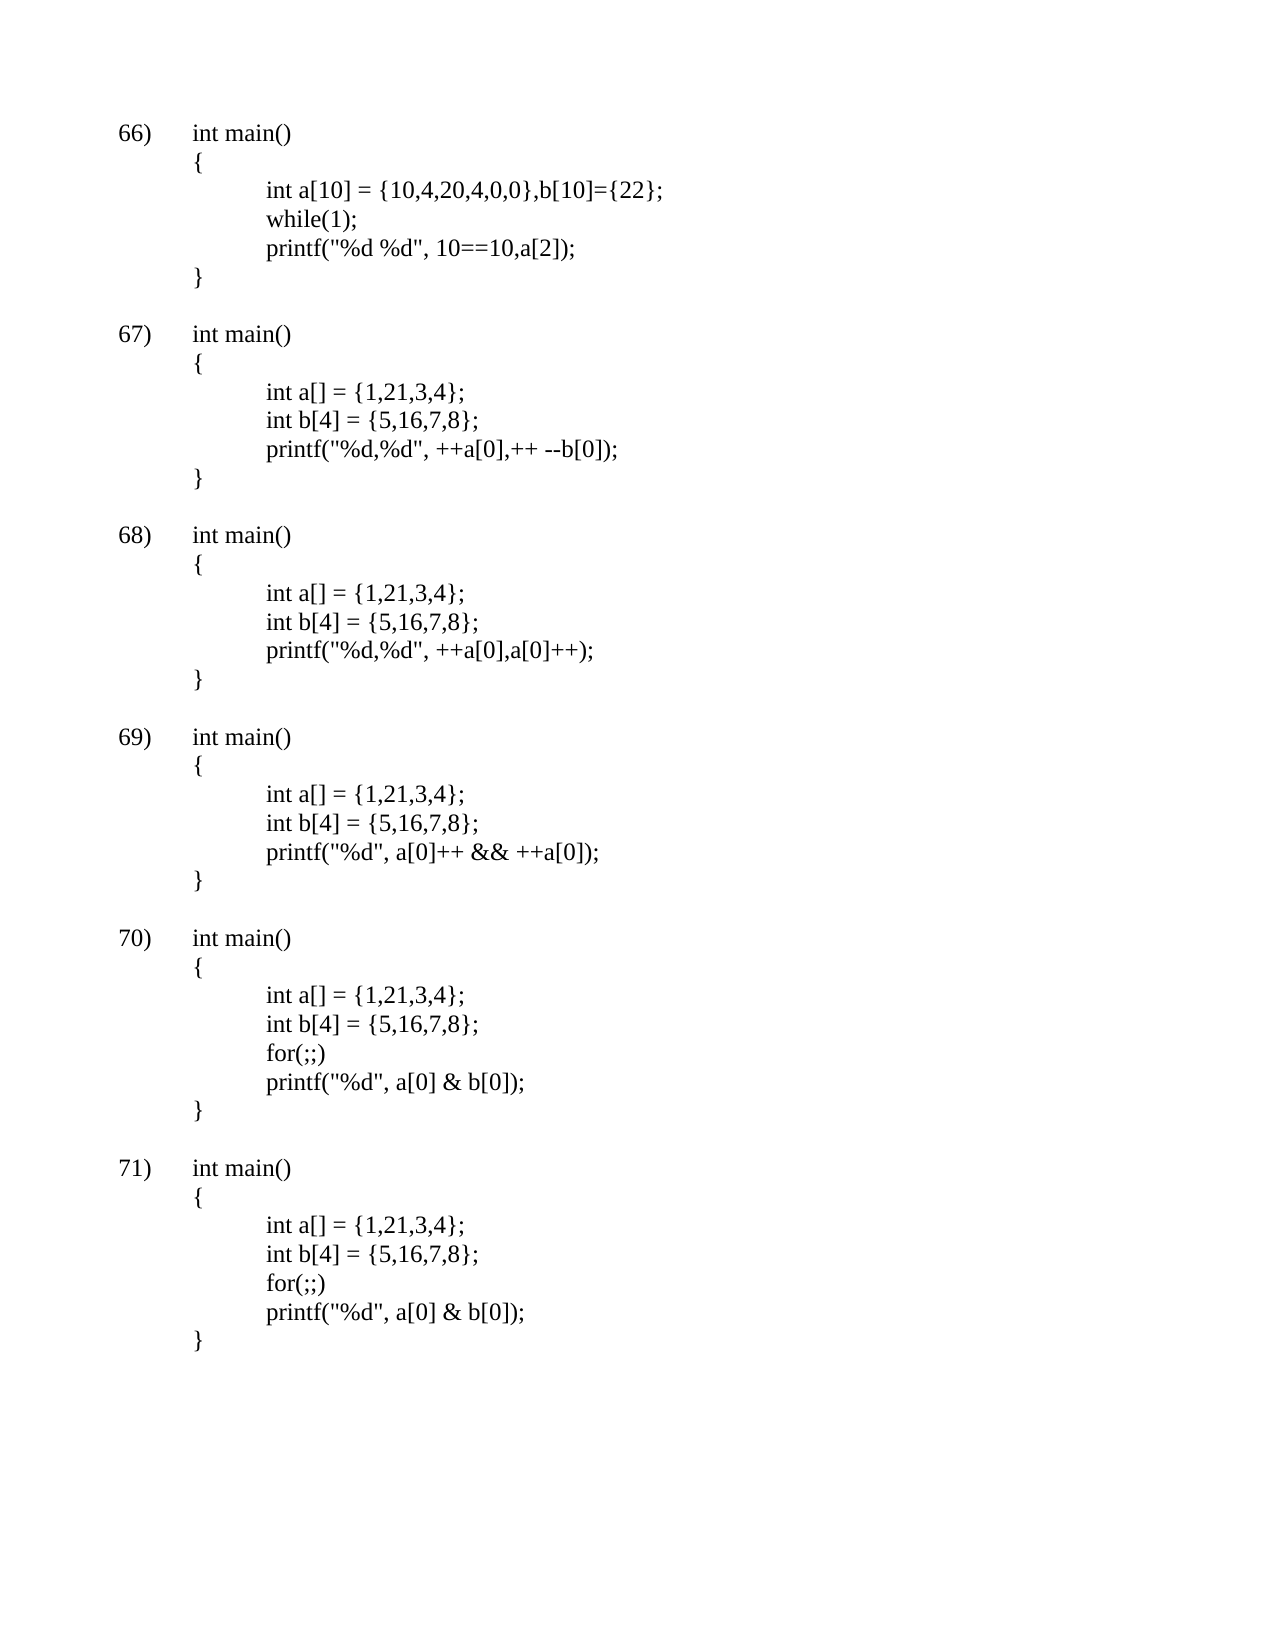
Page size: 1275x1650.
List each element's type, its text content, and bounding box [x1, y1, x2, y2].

text printf("%d", a[0] & b[0]); [118, 1297, 1157, 1326]
text { [118, 952, 1157, 981]
text } [118, 262, 1157, 291]
text } [118, 463, 1157, 492]
text printf("%d,%d", ++a[0],++ --b[0]); [118, 434, 1157, 463]
text int a[10] = {10,4,20,4,0,0},b[10]={22}; [118, 176, 1157, 204]
text while(1); [118, 204, 1157, 233]
text printf("%d", a[0] & b[0]); [118, 1067, 1157, 1096]
text int b[4] = {5,16,7,8}; [118, 808, 1157, 837]
text } [118, 1326, 1157, 1354]
text for(;;) [118, 1268, 1157, 1297]
text 67) int main() [118, 319, 1157, 348]
text printf("%d %d", 10==10,a[2]); [118, 233, 1157, 262]
text } [118, 866, 1157, 894]
text 68) int main() [118, 521, 1157, 549]
text int b[4] = {5,16,7,8}; [118, 1009, 1157, 1038]
text { [118, 147, 1157, 176]
text 71) int main() [118, 1153, 1157, 1182]
text int a[] = {1,21,3,4}; [118, 981, 1157, 1009]
text { [118, 549, 1157, 578]
text int a[] = {1,21,3,4}; [118, 578, 1157, 607]
text int b[4] = {5,16,7,8}; [118, 406, 1157, 434]
text 70) int main() [118, 923, 1157, 952]
text printf("%d", a[0]++ && ++a[0]); [118, 837, 1157, 866]
text { [118, 1182, 1157, 1211]
text printf("%d,%d", ++a[0],a[0]++); [118, 636, 1157, 664]
text for(;;) [118, 1038, 1157, 1067]
text int a[] = {1,21,3,4}; [118, 779, 1157, 808]
text { [118, 348, 1157, 377]
text 69) int main() [118, 722, 1157, 751]
text } [118, 1096, 1157, 1124]
text } [118, 664, 1157, 693]
text int b[4] = {5,16,7,8}; [118, 607, 1157, 636]
text int a[] = {1,21,3,4}; [118, 1211, 1157, 1239]
text 66) int main() [118, 118, 1157, 147]
text { [118, 751, 1157, 779]
text int a[] = {1,21,3,4}; [118, 377, 1157, 406]
text int b[4] = {5,16,7,8}; [118, 1239, 1157, 1268]
